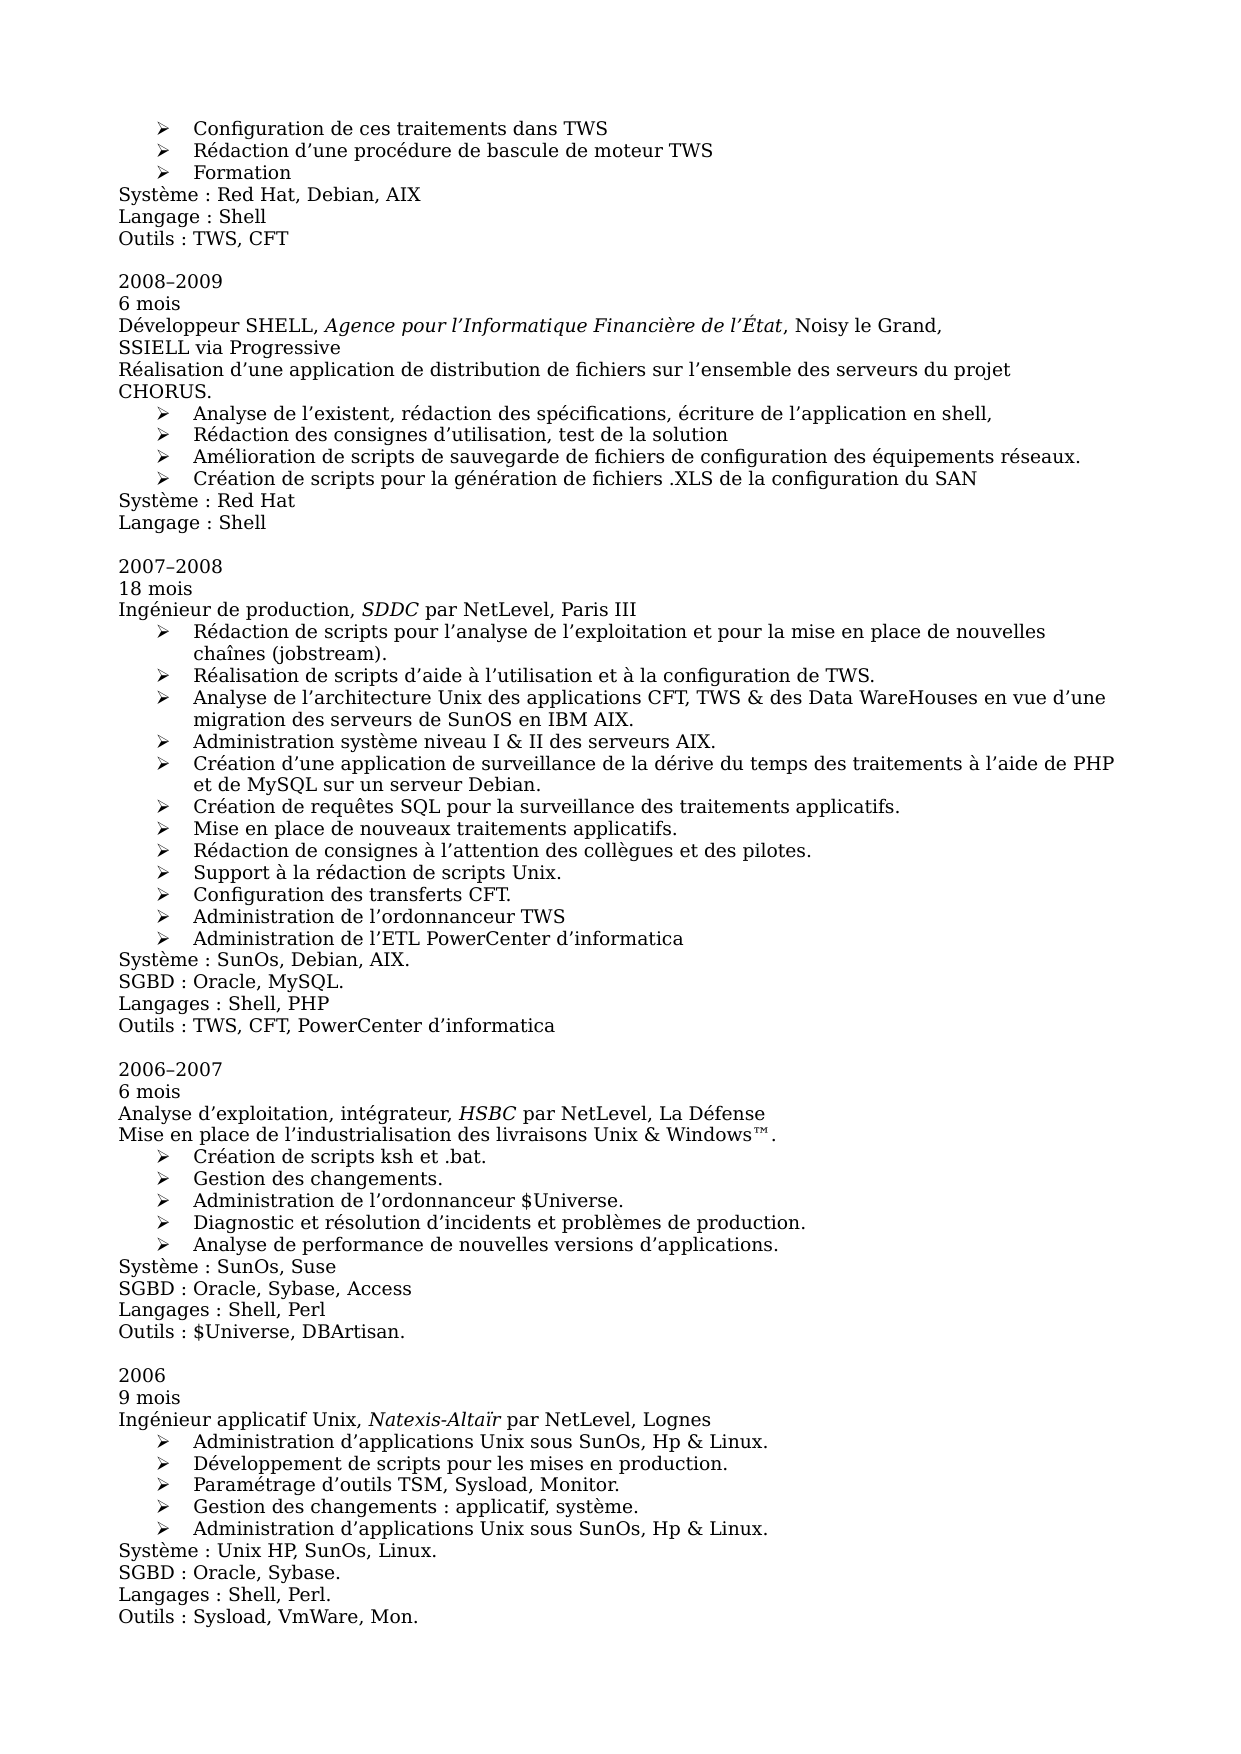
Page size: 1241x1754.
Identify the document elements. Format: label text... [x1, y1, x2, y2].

text Outils : $Universe, DBArtisan. [118, 1321, 1122, 1343]
text 2007–2008 [118, 556, 1122, 577]
list Création de scripts pour la génération de fichiers .XLS de la configuration du SAN [156, 468, 1122, 490]
text Langages : Shell, PHP [118, 993, 1122, 1015]
list Amélioration de scripts de sauvegarde de fichiers de configuration des équipements réseaux. [156, 446, 1122, 468]
text Langage : Shell [118, 512, 1122, 534]
list Création d’une application de surveillance de la dérive du temps des traitements à l’aide de PHP et de MySQL sur un serveur Debian. [156, 752, 1122, 796]
list Rédaction d’une procédure de bascule de moteur TWS [156, 140, 1122, 162]
list Rédaction des consignes d’utilisation, test de la solution [156, 424, 1122, 446]
list Formation [156, 162, 1122, 184]
text Analyse d’exploitation, intégrateur, HSBC par NetLevel, La Défense [118, 1102, 1122, 1124]
list Paramétrage d’outils TSM, Sysload, Monitor. [156, 1474, 1122, 1496]
list Réalisation de scripts d’aide à l’utilisation et à la configuration de TWS. [156, 665, 1122, 687]
text Réalisation d’une application de distribution de fichiers sur l’ensemble des serveurs du projet [118, 359, 1122, 381]
text Mise en place de l’industrialisation des livraisons Unix & Windows™. [118, 1124, 1122, 1146]
list Gestion des changements. [156, 1168, 1122, 1190]
text 6 mois [118, 1081, 1122, 1102]
text 2006 [118, 1365, 1122, 1387]
list Analyse de l’architecture Unix des applications CFT, TWS & des Data WareHouses en vue d’une migration des serveurs de SunOS en IBM AIX. [156, 687, 1122, 731]
text SGBD : Oracle, Sybase. [118, 1562, 1122, 1584]
text CHORUS. [118, 381, 1122, 402]
list Analyse de l’existent, rédaction des spécifications, écriture de l’application en shell, [156, 402, 1122, 424]
list Administration d’applications Unix sous SunOs, Hp & Linux. [156, 1518, 1122, 1540]
list Administration d’applications Unix sous SunOs, Hp & Linux. [156, 1431, 1122, 1452]
list Support à la rédaction de scripts Unix. [156, 862, 1122, 884]
list Développement de scripts pour les mises en production. [156, 1452, 1122, 1474]
list Création de scripts ksh et .bat. [156, 1146, 1122, 1168]
text 6 mois [118, 293, 1122, 315]
text Système : SunOs, Suse [118, 1256, 1122, 1277]
list Administration système niveau I & II des serveurs AIX. [156, 731, 1122, 752]
text Outils : Sysload, VmWare, Mon. [118, 1606, 1122, 1627]
list Rédaction de scripts pour l’analyse de l’exploitation et pour la mise en place de nouvelles chaı̂nes (jobstream). [156, 621, 1122, 665]
text Ingénieur applicatif Unix, Natexis-Altaı̈r par NetLevel, Lognes [118, 1409, 1122, 1431]
text SGBD : Oracle, Sybase, Access [118, 1277, 1122, 1299]
text 18 mois [118, 577, 1122, 599]
text Système : Red Hat [118, 490, 1122, 512]
text Système : SunOs, Debian, AIX. [118, 949, 1122, 971]
text 2006–2007 [118, 1059, 1122, 1081]
text Outils : TWS, CFT [118, 227, 1122, 249]
list Administration de l’ETL PowerCenter d’informatica [156, 927, 1122, 949]
text Système : Unix HP, SunOs, Linux. [118, 1540, 1122, 1562]
text Langages : Shell, Perl. [118, 1584, 1122, 1606]
list Création de requêtes SQL pour la surveillance des traitements applicatifs. [156, 796, 1122, 818]
text 9 mois [118, 1387, 1122, 1409]
text Langages : Shell, Perl [118, 1299, 1122, 1321]
text Système : Red Hat, Debian, AIX [118, 184, 1122, 206]
list Rédaction de consignes à l’attention des collègues et des pilotes. [156, 840, 1122, 862]
text SSIELL via Progressive [118, 337, 1122, 359]
list Configuration de ces traitements dans TWS [156, 118, 1122, 140]
list Administration de l’ordonnanceur TWS [156, 906, 1122, 927]
text Langage : Shell [118, 206, 1122, 227]
text SGBD : Oracle, MySQL. [118, 971, 1122, 993]
list Diagnostic et résolution d’incidents et problèmes de production. [156, 1212, 1122, 1234]
text 2008–2009 [118, 271, 1122, 293]
text Outils : TWS, CFT, PowerCenter d’informatica [118, 1015, 1122, 1037]
text Ingénieur de production, SDDC par NetLevel, Paris III [118, 599, 1122, 621]
list Configuration des transferts CFT. [156, 884, 1122, 906]
list Mise en place de nouveaux traitements applicatifs. [156, 818, 1122, 840]
list Administration de l’ordonnanceur $Universe. [156, 1190, 1122, 1212]
list Analyse de performance de nouvelles versions d’applications. [156, 1234, 1122, 1256]
list Gestion des changements : applicatif, système. [156, 1496, 1122, 1518]
text Développeur SHELL, Agence pour l’Informatique Financière de l’État, Noisy le Grand, [118, 315, 1122, 337]
